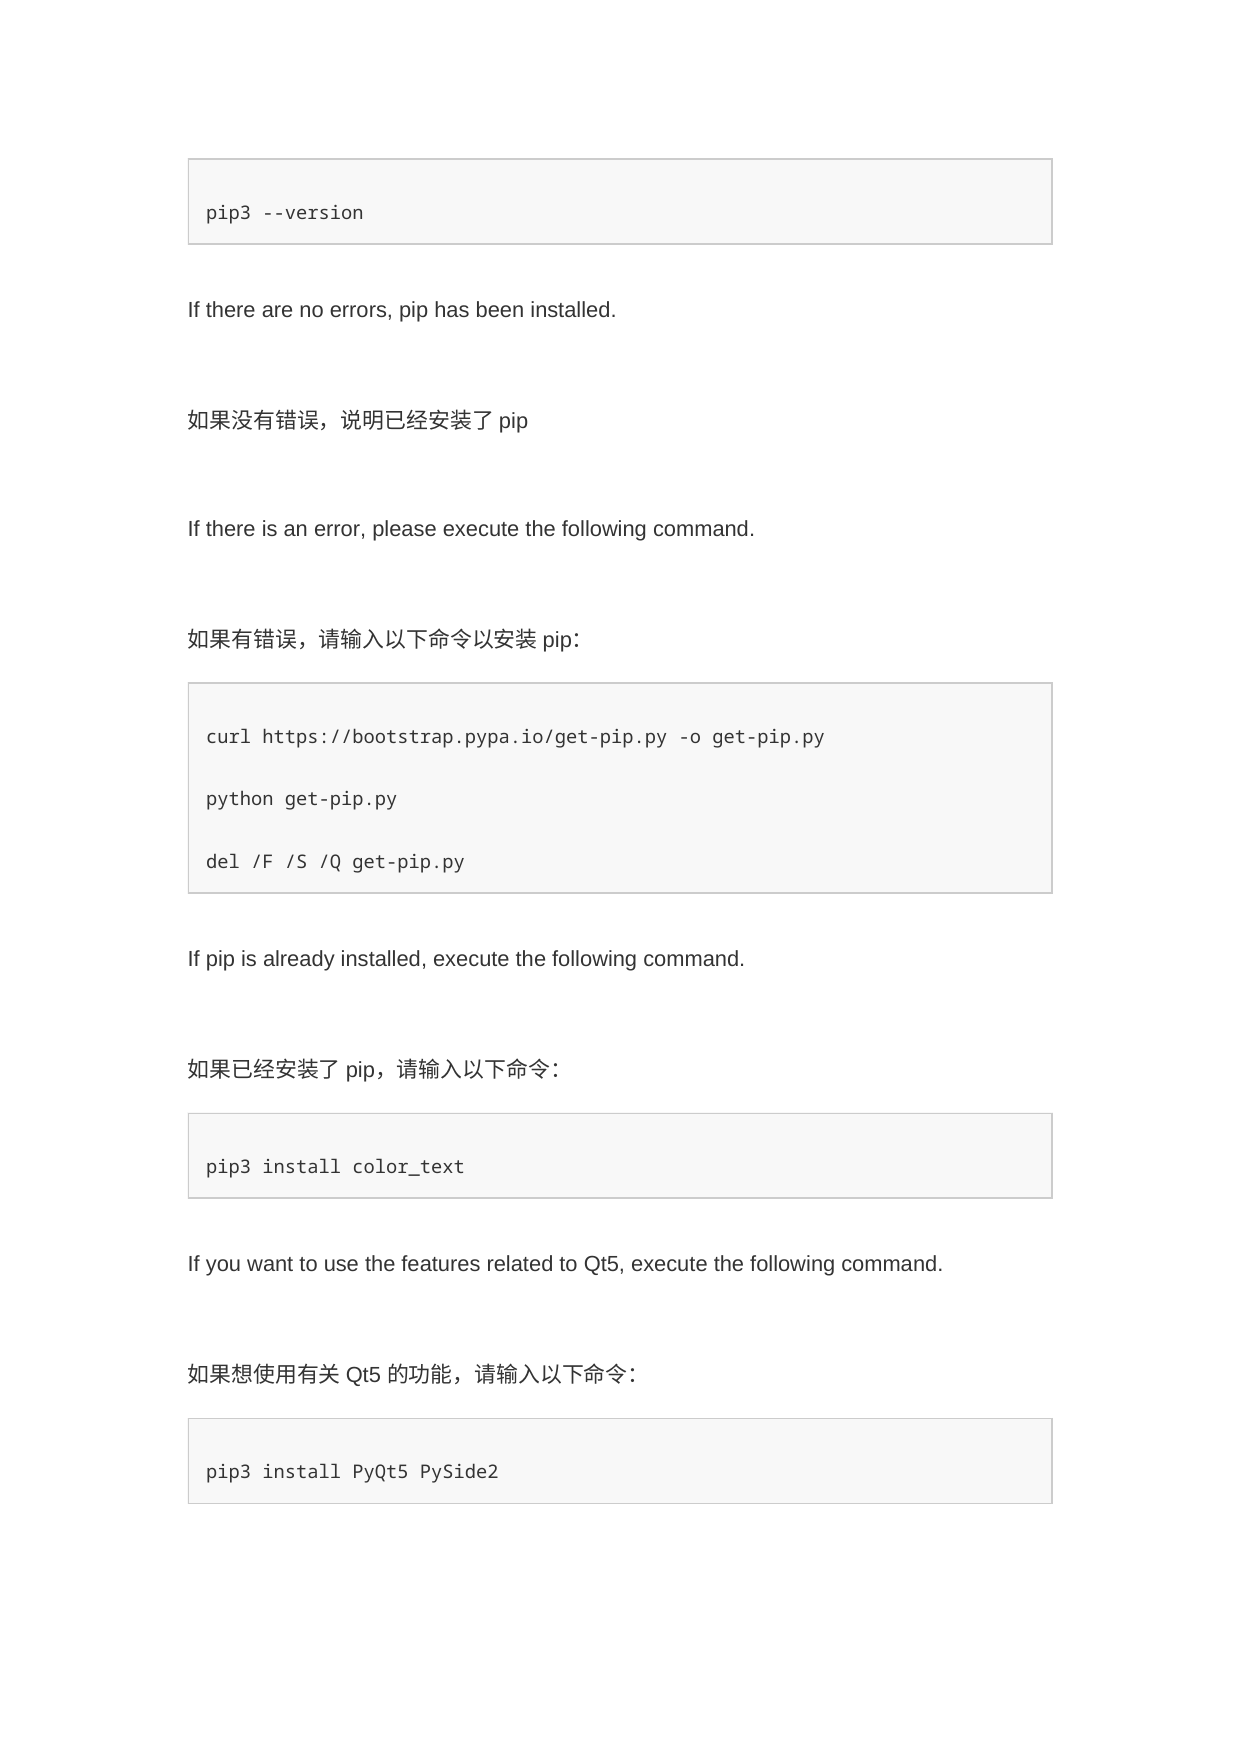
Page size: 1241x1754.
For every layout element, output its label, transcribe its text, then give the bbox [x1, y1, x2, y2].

text If there are no errors, pip has been installed. [187, 268, 1053, 331]
text python get-pip.py [189, 745, 1051, 807]
text 如果没有错误，说明已经安装了 pip [187, 377, 1053, 440]
text curl https://bootstrap.pypa.io/get-pip.py -o get-pip.py [189, 684, 1051, 745]
text 如果想使用有关 Qt5 的功能，请输入以下命令： [187, 1332, 1053, 1394]
text 如果已经安装了 pip，请输入以下命令： [187, 1026, 1053, 1089]
text If there is an error, please execute the following command. [187, 487, 1053, 549]
text If you want to use the features related to Qt5, execute the following command. [187, 1222, 1053, 1285]
text 如果有错误，请输入以下命令以安装 pip： [187, 596, 1053, 659]
text pip3 install PyQt5 PySide2 [189, 1419, 1051, 1503]
text pip3 install color_text [189, 1114, 1051, 1197]
text pip3 --version [189, 160, 1051, 243]
text If pip is already installed, execute the following command. [187, 917, 1053, 979]
text del /F /S /Q get-pip.py [189, 807, 1051, 892]
